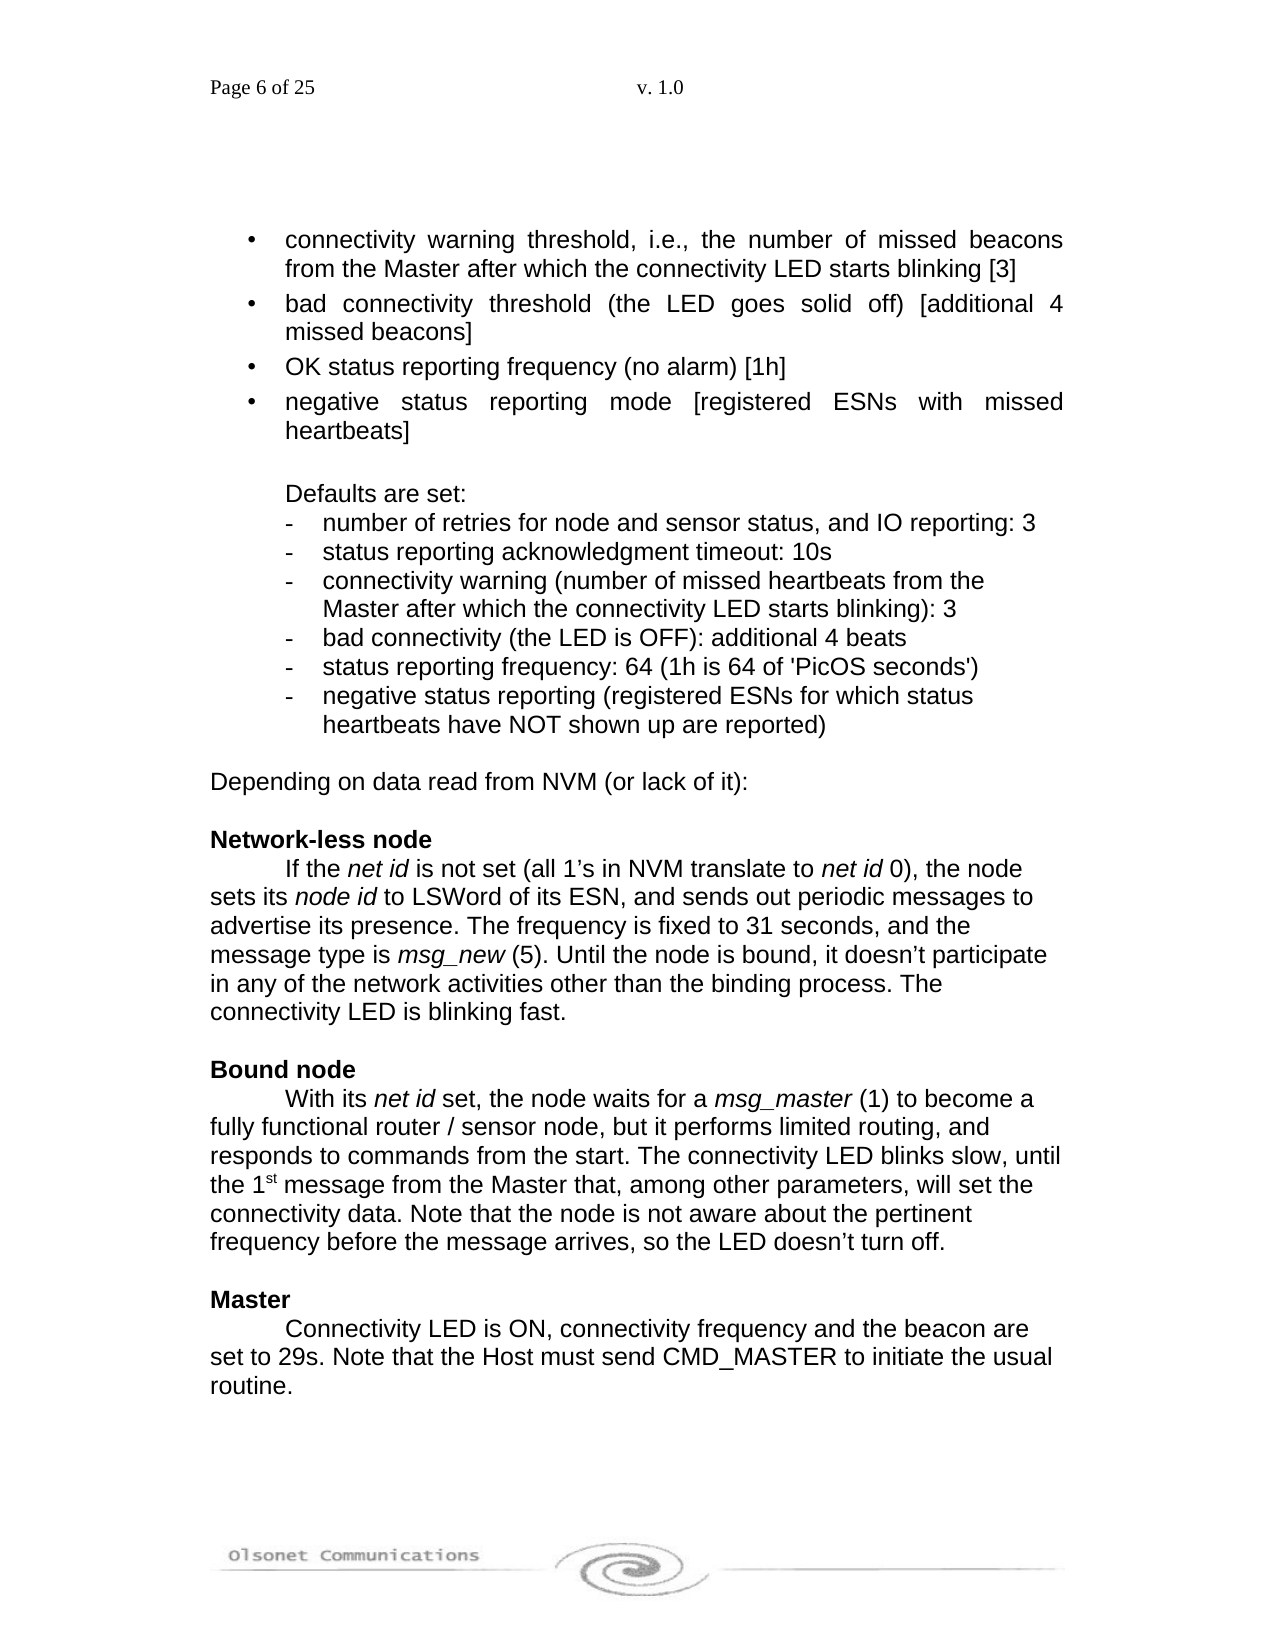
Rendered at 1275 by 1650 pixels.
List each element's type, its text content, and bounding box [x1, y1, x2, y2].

text If the net id is not set (all 1’s in NVM translate to net id 0), the node sets its node id to LSWord of its ESN, and sends out periodic messages to advertise its presence. The frequency is fixed to 31 seconds, and the message type is msg_new (5). Until the node is bound, it doesn’t participate in any of the network activities other than the binding process. The connectivity LED is blinking fast. [210, 853, 1065, 1026]
list status reporting frequency: 64 (1h is 64 of 'PicOS seconds') [285, 652, 1065, 681]
text Bound node [210, 1055, 1065, 1083]
list connectivity warning threshold, i.e., the number of missed beacons from the Master after which the connectivity LED starts blinking [3] [247, 225, 1065, 283]
text Defaults are set: [210, 479, 1065, 508]
picture [210, 1527, 1065, 1619]
list connectivity warning (number of missed heartbeats from the Master after which the connectivity LED starts blinking): 3 [285, 566, 1065, 623]
list number of retries for node and sensor status, and IO reporting: 3 [285, 508, 1065, 537]
text Depending on data read from NVM (or lack of it): [210, 767, 1065, 796]
list bad connectivity (the LED is OFF): additional 4 beats [285, 623, 1065, 652]
list bad connectivity threshold (the LED goes solid off) [additional 4 missed beacons] [247, 288, 1065, 346]
list OK status reporting frequency (no alarm) [1h] [247, 352, 1065, 381]
list negative status reporting (registered ESNs for which status heartbeats have NOT shown up are reported) [285, 681, 1065, 738]
subtitle Master [210, 1285, 1065, 1313]
list status reporting acknowledgment timeout: 10s [285, 537, 1065, 566]
text With its net id set, the node waits for a msg_master (1) to become a fully functional router / sensor node, but it performs limited routing, and responds to commands from the start. The connectivity LED blinks slow, until the 1st message from the Master that, among other parameters, will set the connectivity data. Note that the node is not aware about the pertinent frequency before the message arrives, so the LED doesn’t turn off. [210, 1083, 1065, 1256]
list negative status reporting mode [registered ESNs with missed heartbeats] [247, 387, 1065, 444]
text Network-less node [210, 825, 1065, 853]
text Connectivity LED is ON, connectivity frequency and the beacon are set to 29s. Note that the Host must send CMD_MASTER to initiate the usual routine. [210, 1313, 1065, 1400]
